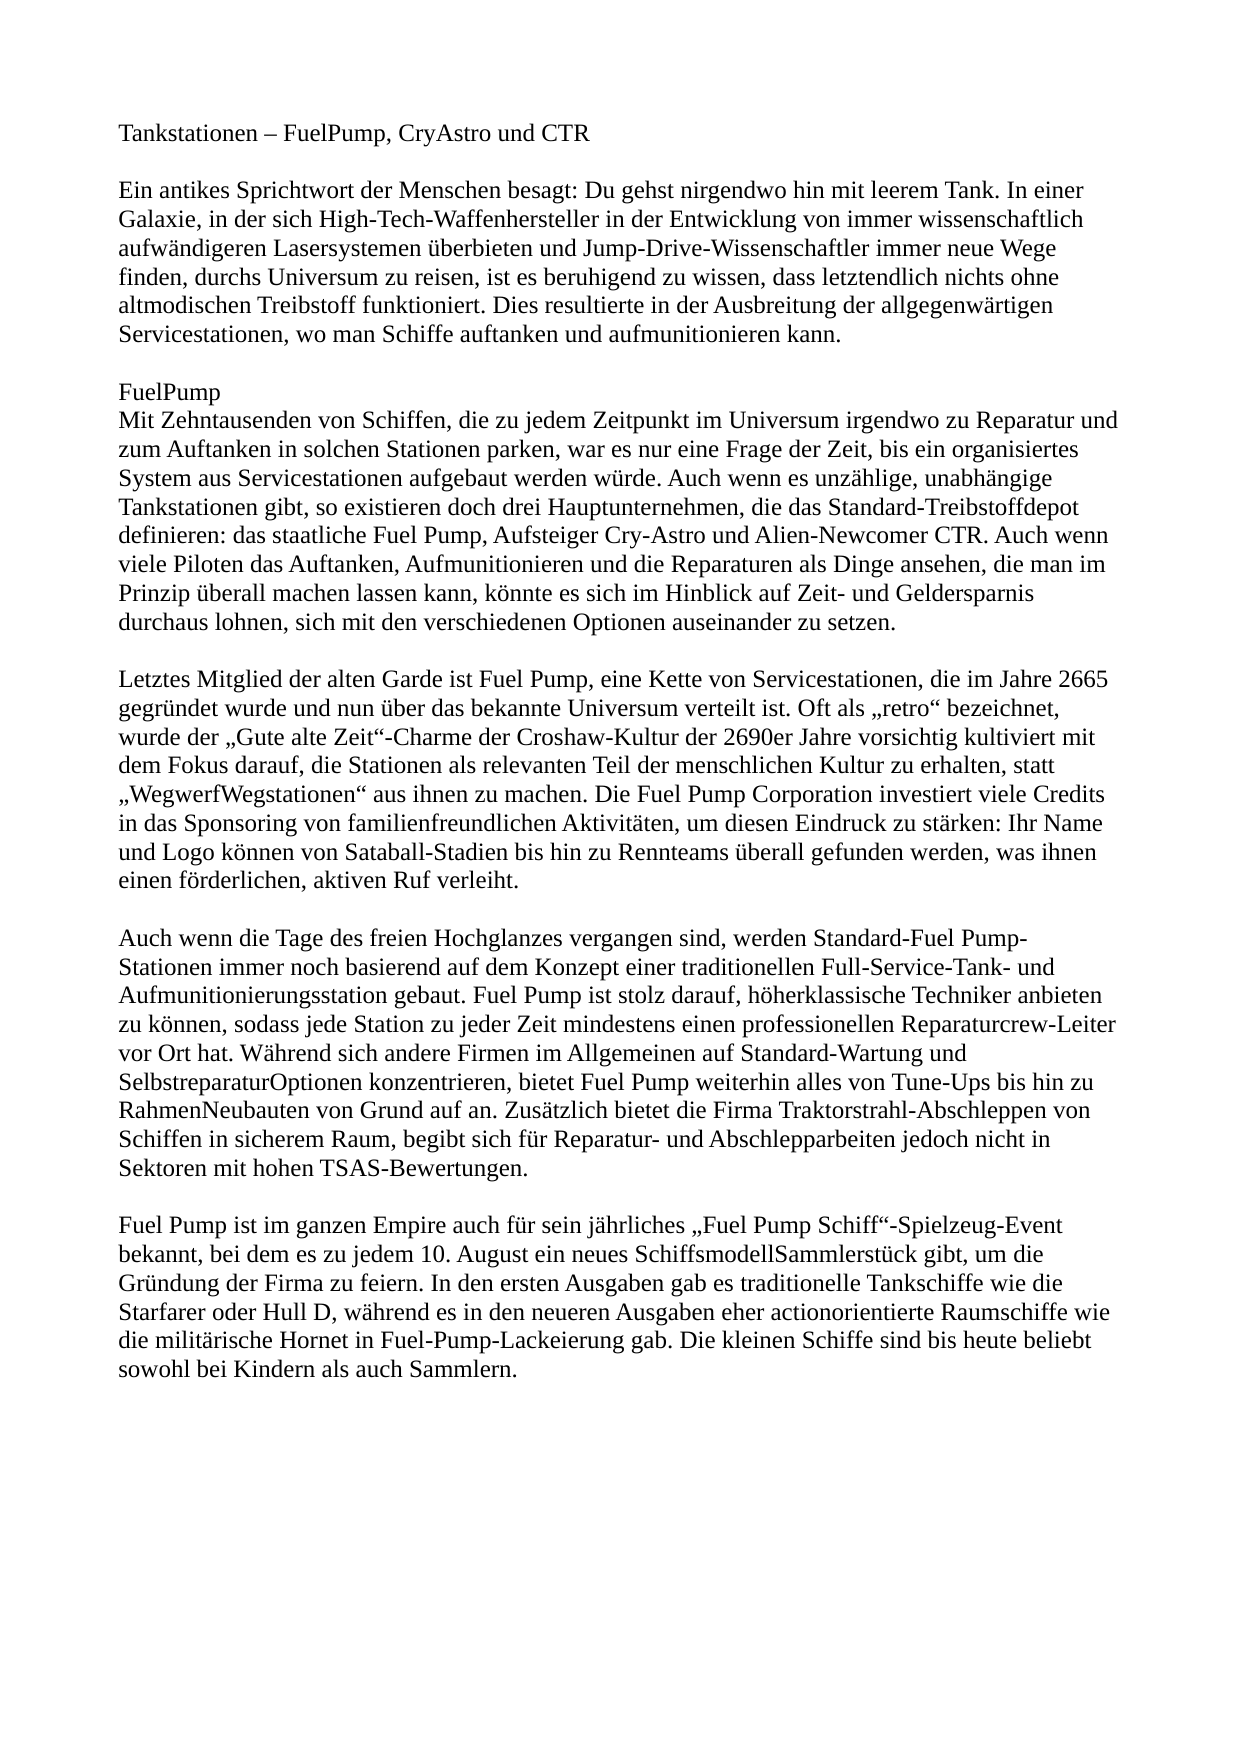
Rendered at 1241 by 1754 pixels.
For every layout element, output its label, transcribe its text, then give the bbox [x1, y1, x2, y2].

text Auch wenn die Tage des freien Hochglanzes vergangen sind, werden Standard-Fuel Pump-Stationen immer noch basierend auf dem Konzept einer traditionellen Full-Service-Tank- und Aufmunitionierungsstation gebaut. Fuel Pump ist stolz darauf, höherklassische Techniker anbieten zu können, sodass jede Station zu jeder Zeit mindestens einen professionellen Reparaturcrew-Leiter vor Ort hat. Während sich andere Firmen im Allgemeinen auf Standard-Wartung und SelbstreparaturOptionen konzentrieren, bietet Fuel Pump weiterhin alles von Tune-Ups bis hin zu RahmenNeubauten von Grund auf an. Zusätzlich bietet die Firma Traktorstrahl-Abschleppen von Schiffen in sicherem Raum, begibt sich für Reparatur- und Abschlepparbeiten jedoch nicht in Sektoren mit hohen TSAS-Bewertungen. [118, 923, 1122, 1182]
text Fuel Pump ist im ganzen Empire auch für sein jährliches „Fuel Pump Schiff“-Spielzeug-Event bekannt, bei dem es zu jedem 10. August ein neues SchiffsmodellSammlerstück gibt, um die Gründung der Firma zu feiern. In den ersten Ausgaben gab es traditionelle Tankschiffe wie die Starfarer oder Hull D, während es in den neueren Ausgaben eher actionorientierte Raumschiffe wie die militärische Hornet in Fuel-Pump-Lackeierung gab. Die kleinen Schiffe sind bis heute beliebt sowohl bei Kindern als auch Sammlern. [118, 1211, 1122, 1383]
text FuelPump [118, 377, 1122, 406]
text Mit Zehntausenden von Schiffen, die zu jedem Zeitpunkt im Universum irgendwo zu Reparatur und zum Auftanken in solchen Stationen parken, war es nur eine Frage der Zeit, bis ein organisiertes System aus Servicestationen aufgebaut werden würde. Auch wenn es unzählige, unabhängige Tankstationen gibt, so existieren doch drei Hauptunternehmen, die das Standard-Treibstoffdepot definieren: das staatliche Fuel Pump, Aufsteiger Cry-Astro und Alien-Newcomer CTR. Auch wenn viele Piloten das Auftanken, Aufmunitionieren und die Reparaturen als Dinge ansehen, die man im Prinzip überall machen lassen kann, könnte es sich im Hinblick auf Zeit- und Geldersparnis durchaus lohnen, sich mit den verschiedenen Optionen auseinander zu setzen. [118, 406, 1122, 636]
text Letztes Mitglied der alten Garde ist Fuel Pump, eine Kette von Servicestationen, die im Jahre 2665 gegründet wurde und nun über das bekannte Universum verteilt ist. Oft als „retro“ bezeichnet, wurde der „Gute alte Zeit“-Charme der Croshaw-Kultur der 2690er Jahre vorsichtig kultiviert mit dem Fokus darauf, die Stationen als relevanten Teil der menschlichen Kultur zu erhalten, statt „WegwerfWegstationen“ aus ihnen zu machen. Die Fuel Pump Corporation investiert viele Credits in das Sponsoring von familienfreundlichen Aktivitäten, um diesen Eindruck zu stärken: Ihr Name und Logo können von Sataball-Stadien bis hin zu Rennteams überall gefunden werden, was ihnen einen förderlichen, aktiven Ruf verleiht. [118, 664, 1122, 894]
text Ein antikes Sprichtwort der Menschen besagt: Du gehst nirgendwo hin mit leerem Tank. In einer Galaxie, in der sich High-Tech-Waffenhersteller in der Entwicklung von immer wissenschaftlich aufwändigeren Lasersystemen überbieten und Jump-Drive-Wissenschaftler immer neue Wege finden, durchs Universum zu reisen, ist es beruhigend zu wissen, dass letztendlich nichts ohne altmodischen Treibstoff funktioniert. Dies resultierte in der Ausbreitung der allgegenwärtigen Servicestationen, wo man Schiffe auftanken und aufmunitionieren kann. [118, 176, 1122, 348]
text Tankstationen – FuelPump, CryAstro und CTR [118, 118, 1122, 147]
